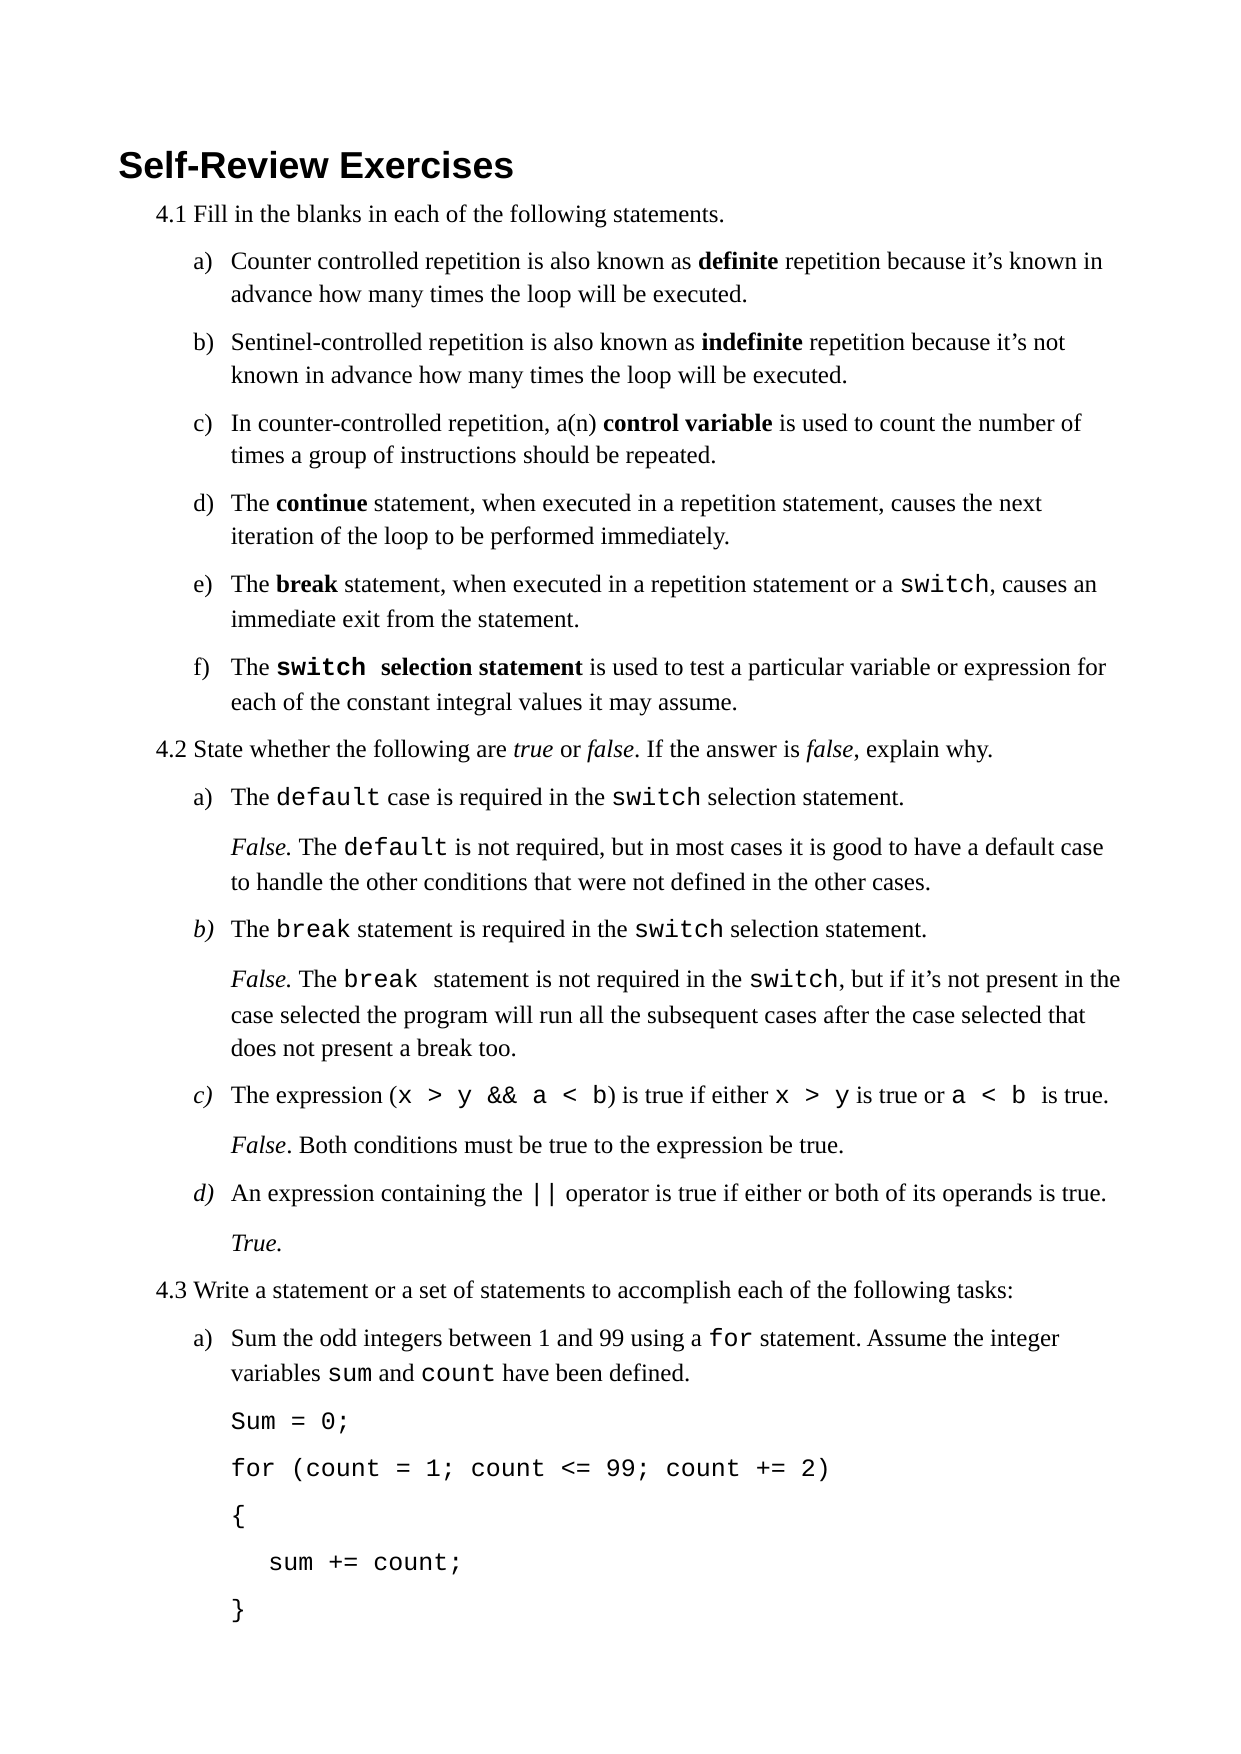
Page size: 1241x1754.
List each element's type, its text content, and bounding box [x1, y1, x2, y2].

list In counter-controlled repetition, a(n) control variable is used to count the number of times a group of instructions should be repeated. [193, 408, 1122, 469]
list Sum = 0; [193, 1408, 1122, 1437]
list False. The default is not required, but in most cases it is good to have a default case to handle the other conditions that were not defined in the other cases. [193, 832, 1122, 896]
list False. Both conditions must be true to the expression be true. [193, 1130, 1122, 1159]
list { [193, 1502, 1122, 1531]
list The break statement is required in the switch selection statement. [193, 914, 1122, 945]
list False. The break statement is not required in the switch, but if it’s not present in the case selected the program will run all the subsequent cases after the case selected that does not present a break too. [193, 964, 1122, 1061]
list Counter controlled repetition is also known as definite repetition because it’s known in advance how many times the loop will be executed. [193, 246, 1122, 308]
list Sentinel-controlled repetition is also known as indefinite repetition because it’s not known in advance how many times the loop will be executed. [193, 327, 1122, 389]
subtitle Self-Review Exercises [118, 143, 1122, 186]
list State whether the following are true or false. If the answer is false, explain why. [156, 734, 1122, 763]
list The continue statement, when executed in a repetition statement, causes the next iteration of the loop to be performed immediately. [193, 488, 1122, 550]
list An expression containing the || operator is true if either or both of its operands is true. [193, 1178, 1122, 1209]
list The expression (x > y && a < b) is true if either x > y is true or a < b is true. [193, 1080, 1122, 1111]
list The default case is required in the switch selection statement. [193, 782, 1122, 813]
list Fill in the blanks in each of the following statements. [156, 199, 1122, 227]
list Write a statement or a set of statements to accomplish each of the following tasks: [156, 1276, 1122, 1304]
list The break statement, when executed in a repetition statement or a switch, causes an immediate exit from the statement. [193, 569, 1122, 633]
list The switch selection statement is used to test a particular variable or expression for each of the constant integral values it may assume. [193, 652, 1122, 715]
list True. [193, 1228, 1122, 1257]
list for (count = 1; count <= 99; count += 2) [193, 1455, 1122, 1484]
list sum += count; [231, 1549, 1122, 1578]
list Sum the odd integers between 1 and 99 using a for statement. Assume the integer variables sum and count have been defined. [193, 1323, 1122, 1389]
list } [193, 1597, 1122, 1625]
